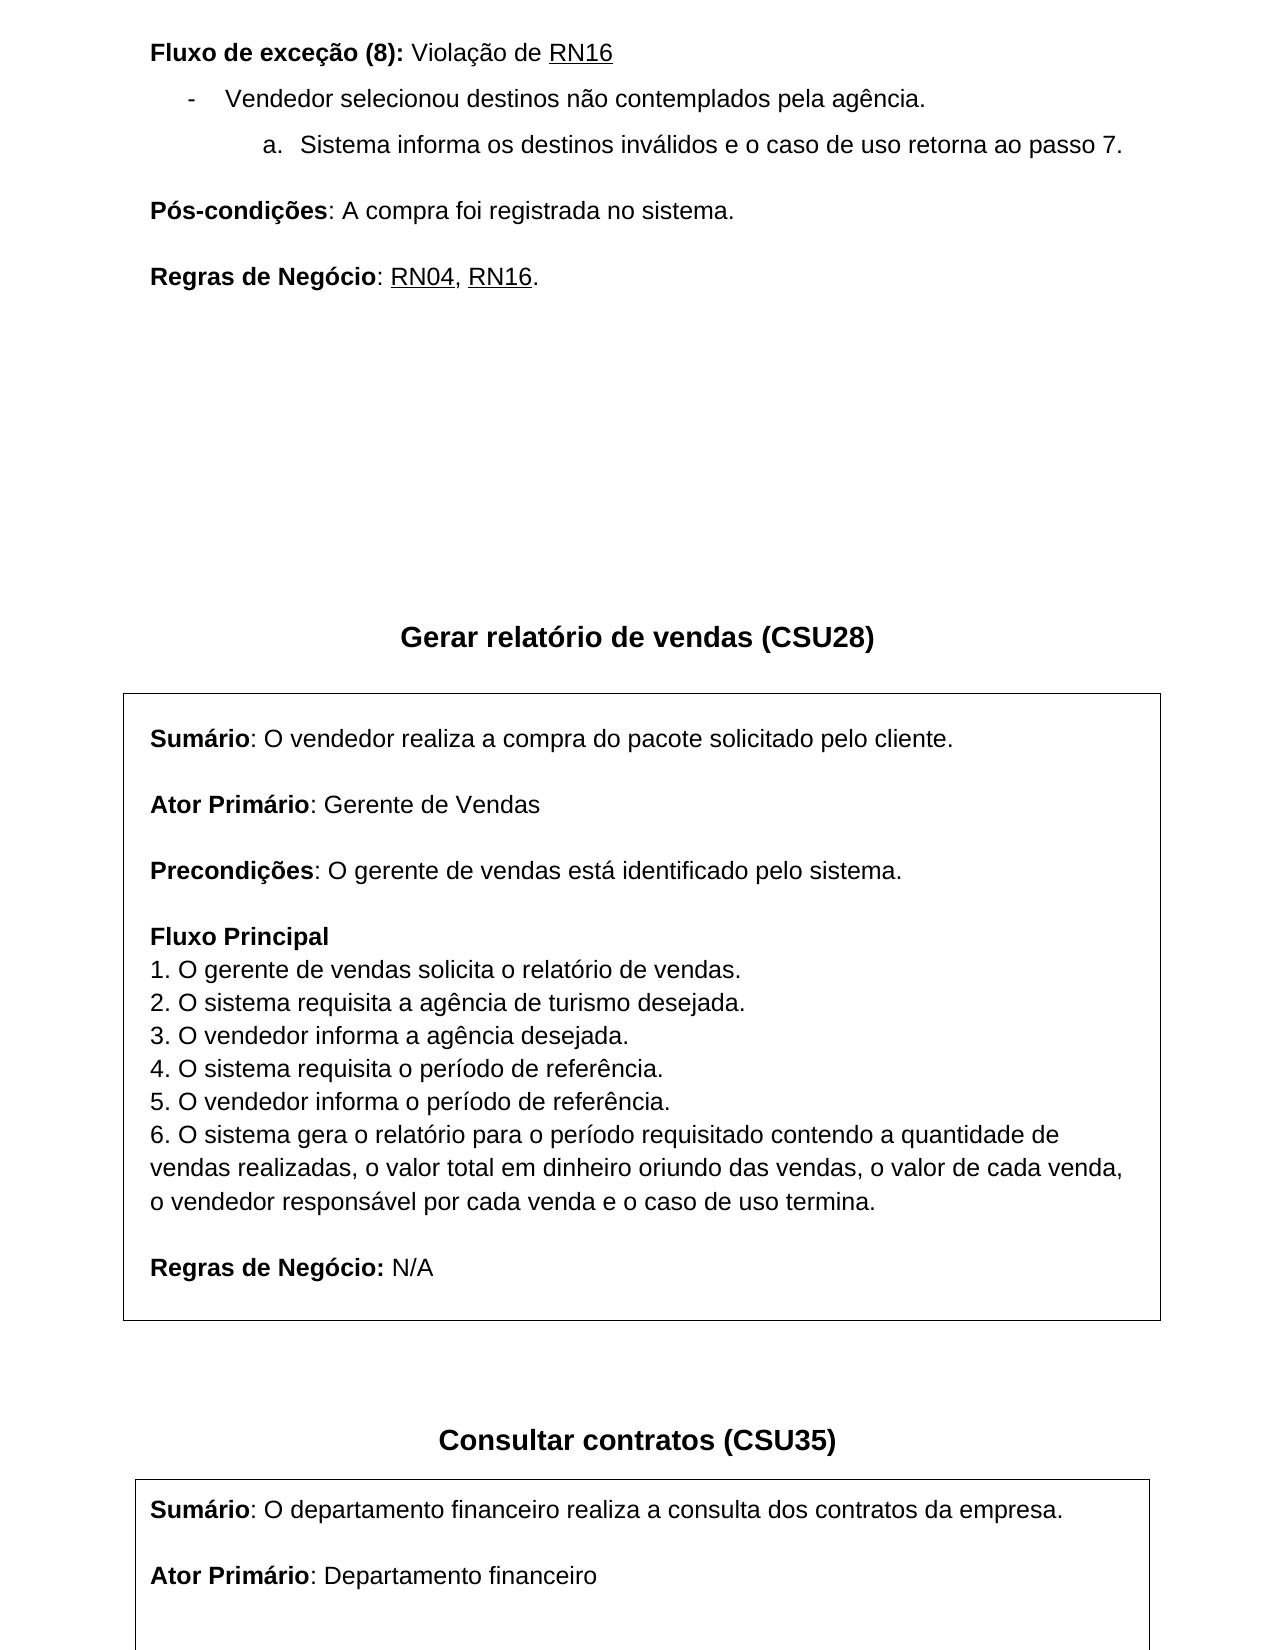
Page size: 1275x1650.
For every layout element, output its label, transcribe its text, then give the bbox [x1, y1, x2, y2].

text Ator Primário: Departamento financeiro [150, 1561, 1125, 1589]
list O sistema gera o relatório para o período requisitado contendo a quantidade de vendas realizadas, o valor total em dinheiro oriundo das vendas, o valor de cada venda, o vendedor responsável por cada venda e o caso de uso termina. [150, 1120, 1125, 1215]
text Pós-condições: A compra foi registrada no sistema. [150, 196, 1125, 224]
list Sistema informa os destinos inválidos e o caso de uso retorna ao passo 7. [262, 130, 1125, 158]
text Fluxo Principal [150, 922, 1125, 951]
list O sistema requisita a agência de turismo desejada. [150, 988, 1125, 1017]
text Regras de Negócio: RN04, RN16. [150, 262, 1125, 291]
text Ator Primário: Gerente de Vendas [150, 790, 1125, 819]
list O gerente de vendas solicita o relatório de vendas. [150, 955, 1125, 984]
text Sumário: O vendedor realiza a compra do pacote solicitado pelo cliente. [150, 724, 1125, 753]
list O vendedor informa o período de referência. [150, 1087, 1125, 1116]
text Fluxo de exceção (8): Violação de RN16 [150, 38, 1125, 67]
text Consultar contratos (CSU35) [150, 1423, 1125, 1457]
text Precondições: O gerente de vendas está identificado pelo sistema. [150, 856, 1125, 885]
list O vendedor informa a agência desejada. [150, 1021, 1125, 1050]
text Regras de Negócio: N/A [150, 1252, 1125, 1281]
list Vendedor selecionou destinos não contemplados pela agência. [187, 71, 1125, 122]
text Gerar relatório de vendas (CSU28) [150, 619, 1125, 653]
list O sistema requisita o período de referência. [150, 1054, 1125, 1083]
text Sumário: O departamento financeiro realiza a consulta dos contratos da empresa. [150, 1495, 1125, 1523]
